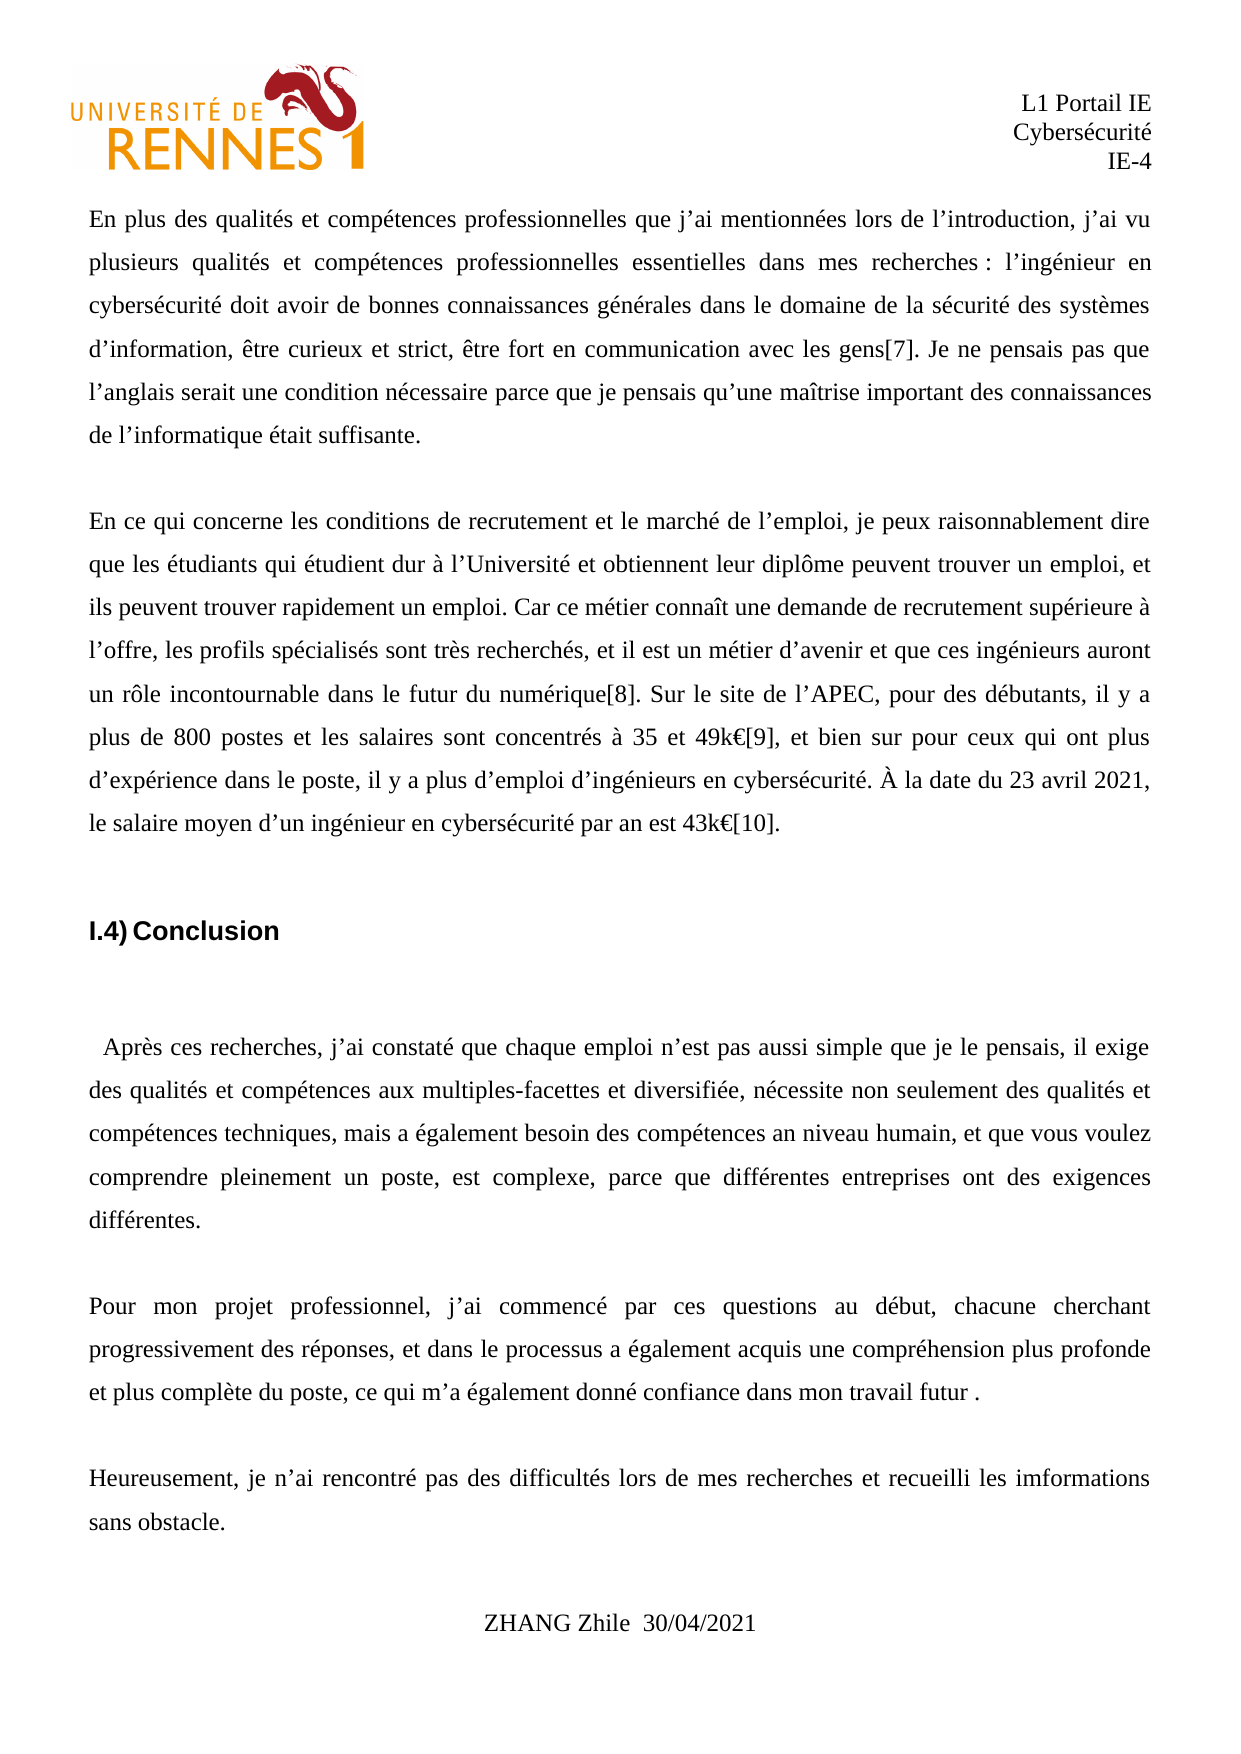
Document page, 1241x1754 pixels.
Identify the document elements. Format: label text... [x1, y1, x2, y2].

picture [71, 63, 364, 170]
text En plus des qualités et compétences professionnelles que j’ai mentionnées lors de l’introduction, j’ai vu plusieurs qualités et compétences professionnelles essentielles dans mes recherches : l’ingénieur en cybersécurité doit avoir de bonnes connaissances générales dans le domaine de la sécurité des systèmes d’information, être curieux et strict, être fort en communication avec les gens[7]. Je ne pensais pas que l’anglais serait une condition nécessaire parce que je pensais qu’une maîtrise important des connaissances de l’informatique était suffisante. [88, 204, 1152, 449]
text Heureusement, je n’ai rencontré pas des difficultés lors de mes recherches et recueilli les imformations sans obstacle. [88, 1463, 1152, 1535]
text En ce qui concerne les conditions de recrutement et le marché de l’emploi, je peux raisonnablement dire que les étudiants qui étudient dur à l’Université et obtiennent leur diplôme peuvent trouver un emploi, et ils peuvent trouver rapidement un emploi. Car ce métier connaît une demande de recrutement supérieure à l’offre, les profils spécialisés sont très recherchés, et il est un métier d’avenir et que ces ingénieurs auront un rôle incontournable dans le futur du numérique[8]. Sur le site de l’APEC, pour des débutants, il y a plus de 800 postes et les salaires sont concentrés à 35 et 49k€[9], et bien sur pour ceux qui ont plus d’expérience dans le poste, il y a plus d’emploi d’ingénieurs en cybersécurité. À la date du 23 avril 2021, le salaire moyen d’un ingénieur en cybersécurité par an est 43k€[10]. [88, 506, 1152, 837]
text Pour mon projet professionnel, j’ai commencé par ces questions au début, chacune cherchant progressivement des réponses, et dans le processus a également acquis une compréhension plus profonde et plus complète du poste, ce qui m’a également donné confiance dans mon travail futur . [88, 1291, 1152, 1406]
text Après ces recherches, j’ai constaté que chaque emploi n’est pas aussi simple que je le pensais, il exige des qualités et compétences aux multiples-facettes et diversifiée, nécessite non seulement des qualités et compétences techniques, mais a également besoin des compétences an niveau humain, et que vous voulez comprendre pleinement un poste, est complexe, parce que différentes entreprises ont des exigences différentes. [88, 1032, 1152, 1233]
subtitle Conclusion [88, 915, 1152, 946]
